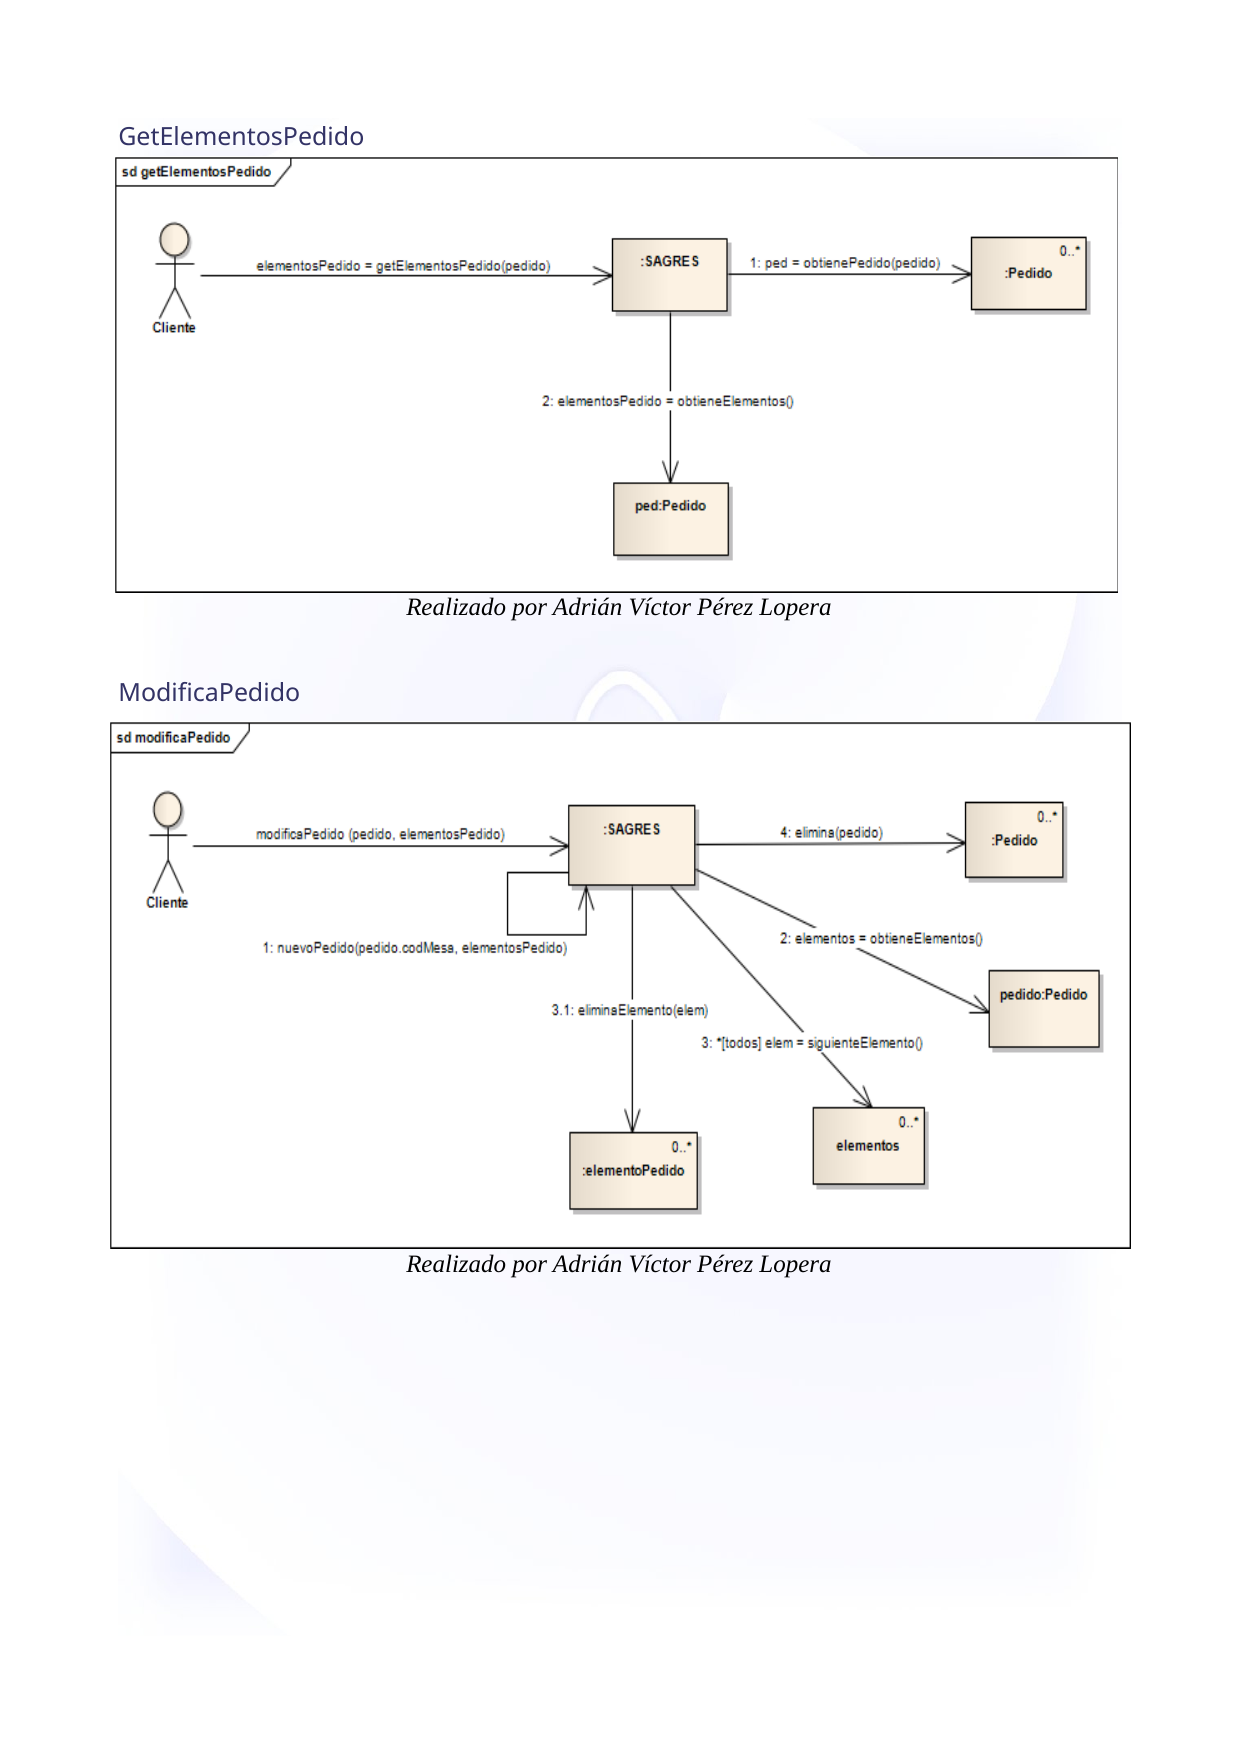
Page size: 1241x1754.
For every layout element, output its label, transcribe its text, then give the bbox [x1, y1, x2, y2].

picture [118, 621, 1122, 675]
picture [109, 709, 1131, 1249]
picture [114, 152, 1122, 593]
subtitle GetElementosPedido [118, 118, 1122, 152]
picture [118, 1278, 1122, 1636]
text Realizado por Adrián Víctor Pérez Lopera [118, 165, 1122, 621]
text Realizado por Adrián Víctor Pérez Lopera [118, 1249, 1122, 1278]
subtitle ModificaPedido [118, 675, 1122, 709]
